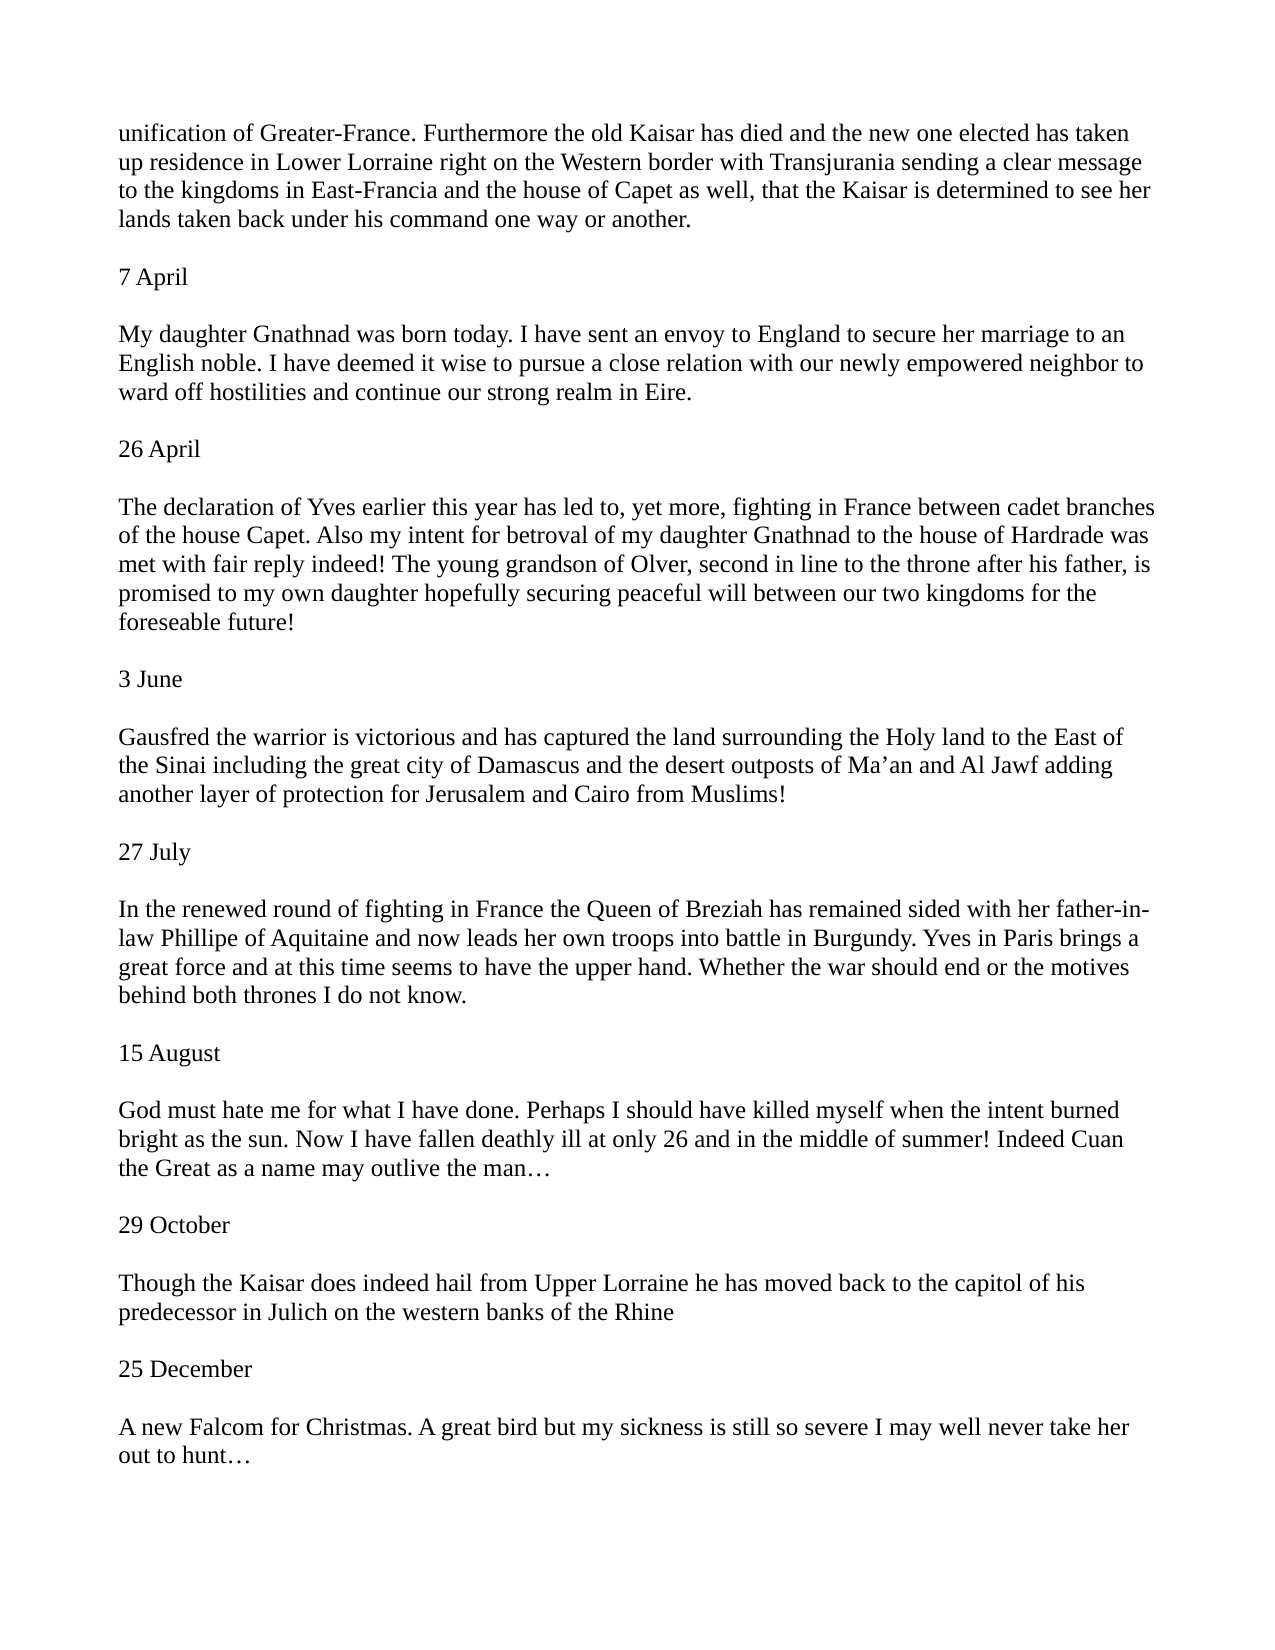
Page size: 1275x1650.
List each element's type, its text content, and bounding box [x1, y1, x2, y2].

text Though the Kaisar does indeed hail from Upper Lorraine he has moved back to the capitol of his predecessor in Julich on the western banks of the Rhine [118, 1268, 1157, 1326]
text unification of Greater-France. Furthermore the old Kaisar has died and the new one elected has taken up residence in Lower Lorraine right on the Western border with Transjurania sending a clear message to the kingdoms in East-Francia and the house of Capet as well, that the Kaisar is determined to see her lands taken back under his command one way or another. [118, 118, 1157, 233]
text 29 October [118, 1211, 1157, 1239]
text Gausfred the warrior is victorious and has captured the land surrounding the Holy land to the East of the Sinai including the great city of Damascus and the desert outposts of Ma’an and Al Jawf adding another layer of protection for Jerusalem and Cairo from Muslims! [118, 722, 1157, 808]
text In the renewed round of fighting in France the Queen of Breziah has remained sided with her father-in-law Phillipe of Aquitaine and now leads her own troops into battle in Burgundy. Yves in Paris brings a great force and at this time seems to have the upper hand. Whether the war should end or the motives behind both thrones I do not know. [118, 894, 1157, 1009]
text 3 June [118, 664, 1157, 693]
text 25 December [118, 1354, 1157, 1383]
text My daughter Gnathnad was born today. I have sent an envoy to England to secure her marriage to an English noble. I have deemed it wise to pursue a close relation with our newly empowered neighbor to ward off hostilities and continue our strong realm in Eire. [118, 319, 1157, 406]
text 26 April [118, 434, 1157, 463]
text 7 April [118, 262, 1157, 291]
text 27 July [118, 837, 1157, 866]
text A new Falcom for Christmas. A great bird but my sickness is still so severe I may well never take her out to hunt… [118, 1412, 1157, 1469]
text 15 August [118, 1038, 1157, 1067]
text The declaration of Yves earlier this year has led to, yet more, fighting in France between cadet branches of the house Capet. Also my intent for betroval of my daughter Gnathnad to the house of Hardrade was met with fair reply indeed! The young grandson of Olver, second in line to the throne after his father, is promised to my own daughter hopefully securing peaceful will between our two kingdoms for the foreseable future! [118, 492, 1157, 636]
text God must hate me for what I have done. Perhaps I should have killed myself when the intent burned bright as the sun. Now I have fallen deathly ill at only 26 and in the middle of summer! Indeed Cuan the Great as a name may outlive the man… [118, 1096, 1157, 1182]
